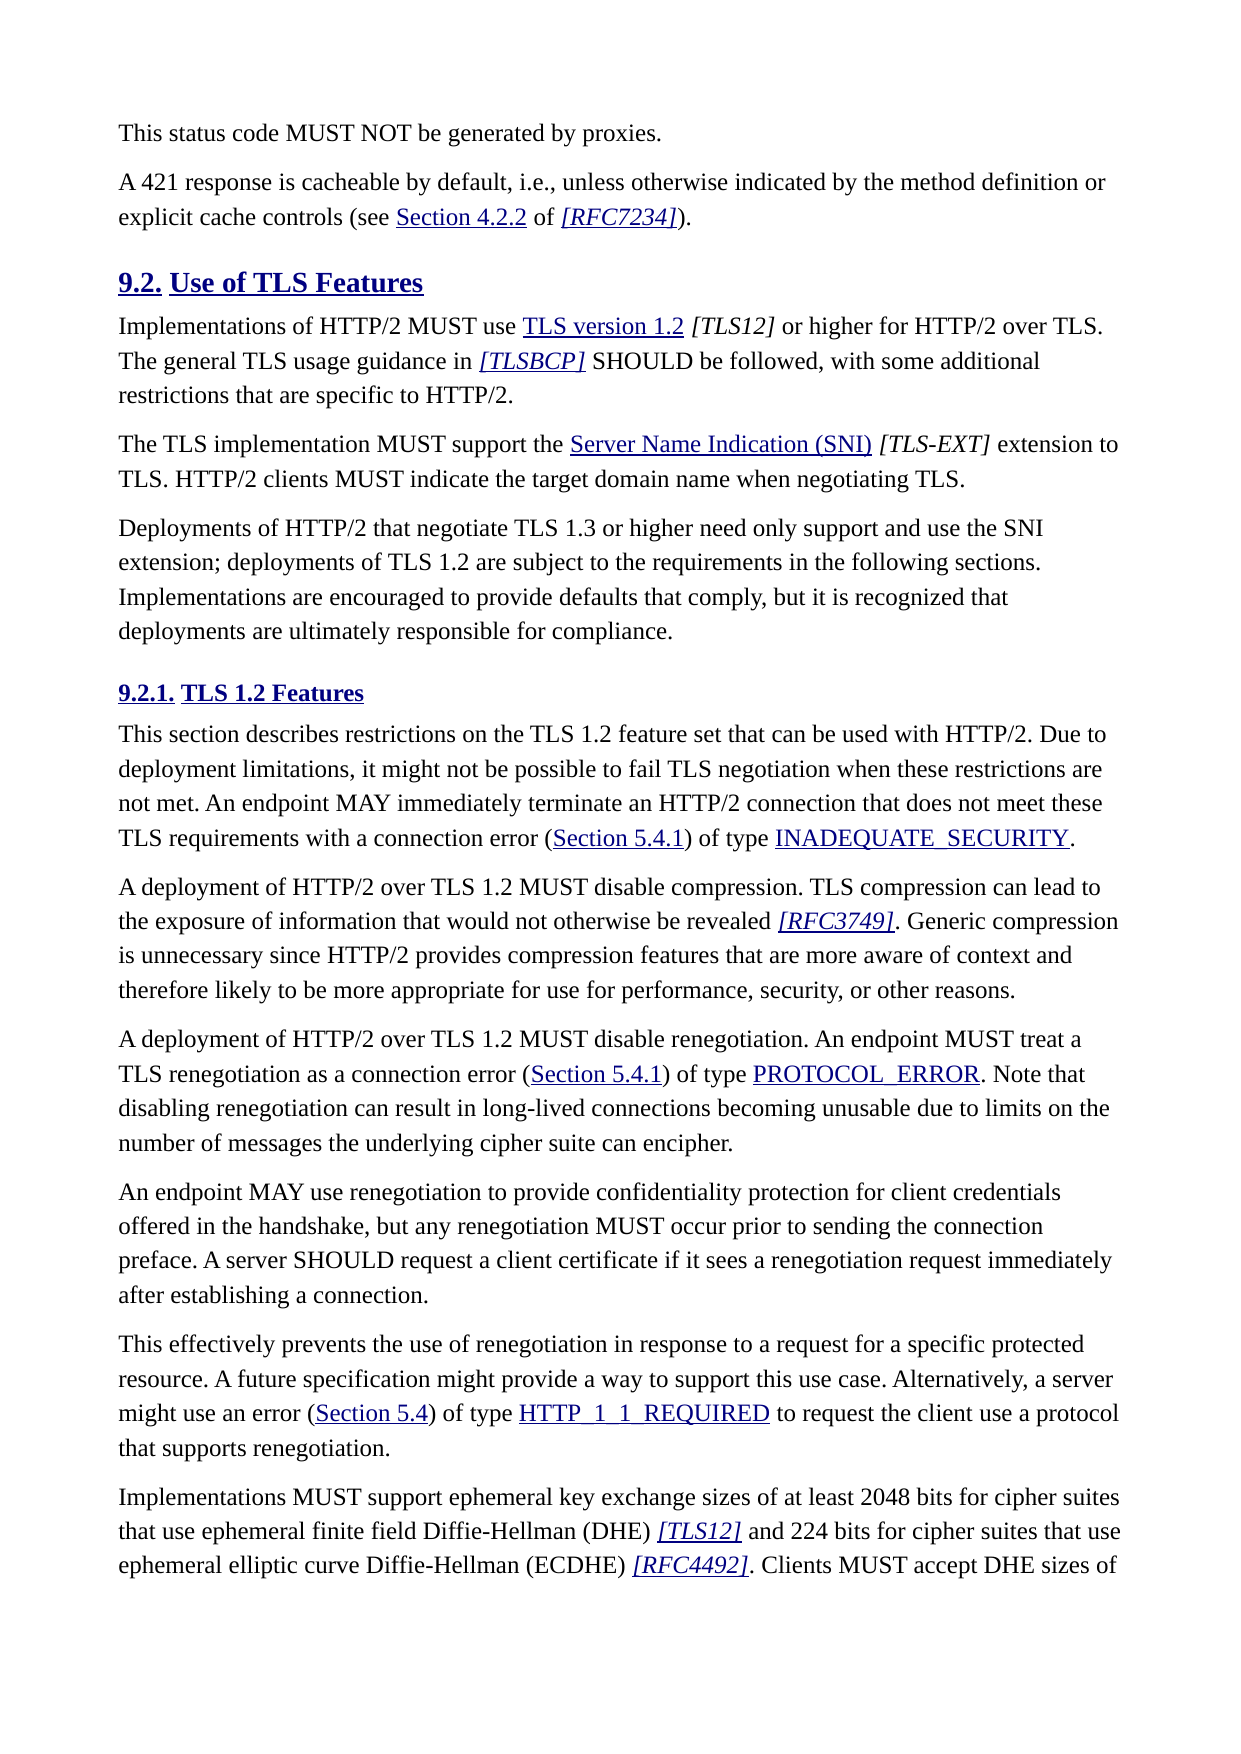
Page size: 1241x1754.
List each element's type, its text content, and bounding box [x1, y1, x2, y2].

text Implementations MUST support ephemeral key exchange sizes of at least 2048 bits for cipher suites that use ephemeral finite field Diffie-Hellman (DHE) [TLS12] and 224 bits for cipher suites that use ephemeral elliptic curve Diffie-Hellman (ECDHE) [RFC4492]. Clients MUST accept DHE sizes of [118, 1482, 1122, 1579]
text Implementations of HTTP/2 MUST use TLS version 1.2 [TLS12] or higher for HTTP/2 over TLS. The general TLS usage guidance in [TLSBCP] SHOULD be followed, with some additional restrictions that are specific to HTTP/2. [118, 311, 1122, 409]
text A deployment of HTTP/2 over TLS 1.2 MUST disable compression. TLS compression can lead to the exposure of information that would not otherwise be revealed [RFC3749]. Generic compression is unnecessary since HTTP/2 provides compression features that are more aware of context and therefore likely to be more appropriate for use for performance, security, or other reasons. [118, 872, 1122, 1004]
text This section describes restrictions on the TLS 1.2 feature set that can be used with HTTP/2. Due to deployment limitations, it might not be possible to fail TLS negotiation when these restrictions are not met. An endpoint MAY immediately terminate an HTTP/2 connection that does not meet these TLS requirements with a connection error (Section 5.4.1) of type INADEQUATE_SECURITY. [118, 719, 1122, 851]
text Deployments of HTTP/2 that negotiate TLS 1.3 or higher need only support and use the SNI extension; deployments of TLS 1.2 are subject to the requirements in the following sections. Implementations are encouraged to provide defaults that comply, but it is recognized that deployments are ultimately responsible for compliance. [118, 513, 1122, 645]
text A deployment of HTTP/2 over TLS 1.2 MUST disable renegotiation. An endpoint MUST treat a TLS renegotiation as a connection error (Section 5.4.1) of type PROTOCOL_ERROR. Note that disabling renegotiation can result in long-lived connections becoming unusable due to limits on the number of messages the underlying cipher suite can encipher. [118, 1024, 1122, 1156]
subtitle 9.2. Use of TLS Features [118, 265, 1122, 299]
text The TLS implementation MUST support the Server Name Indication (SNI) [TLS-EXT] extension to TLS. HTTP/2 clients MUST indicate the target domain name when negotiating TLS. [118, 429, 1122, 493]
text An endpoint MAY use renegotiation to provide confidentiality protection for client credentials offered in the handshake, but any renegotiation MUST occur prior to sending the connection preface. A server SHOULD request a client certificate if it sees a renegotiation request immediately after establishing a connection. [118, 1177, 1122, 1309]
subtitle 9.2.1. TLS 1.2 Features [118, 678, 1122, 707]
text This status code MUST NOT be generated by proxies. [118, 118, 1122, 147]
text A 421 response is cacheable by default, i.e., unless otherwise indicated by the method definition or explicit cache controls (see Section 4.2.2 of [RFC7234]). [118, 167, 1122, 230]
text This effectively prevents the use of renegotiation in response to a request for a specific protected resource. A future specification might provide a way to support this use case. Alternatively, a server might use an error (Section 5.4) of type HTTP_1_1_REQUIRED to request the client use a protocol that supports renegotiation. [118, 1329, 1122, 1461]
